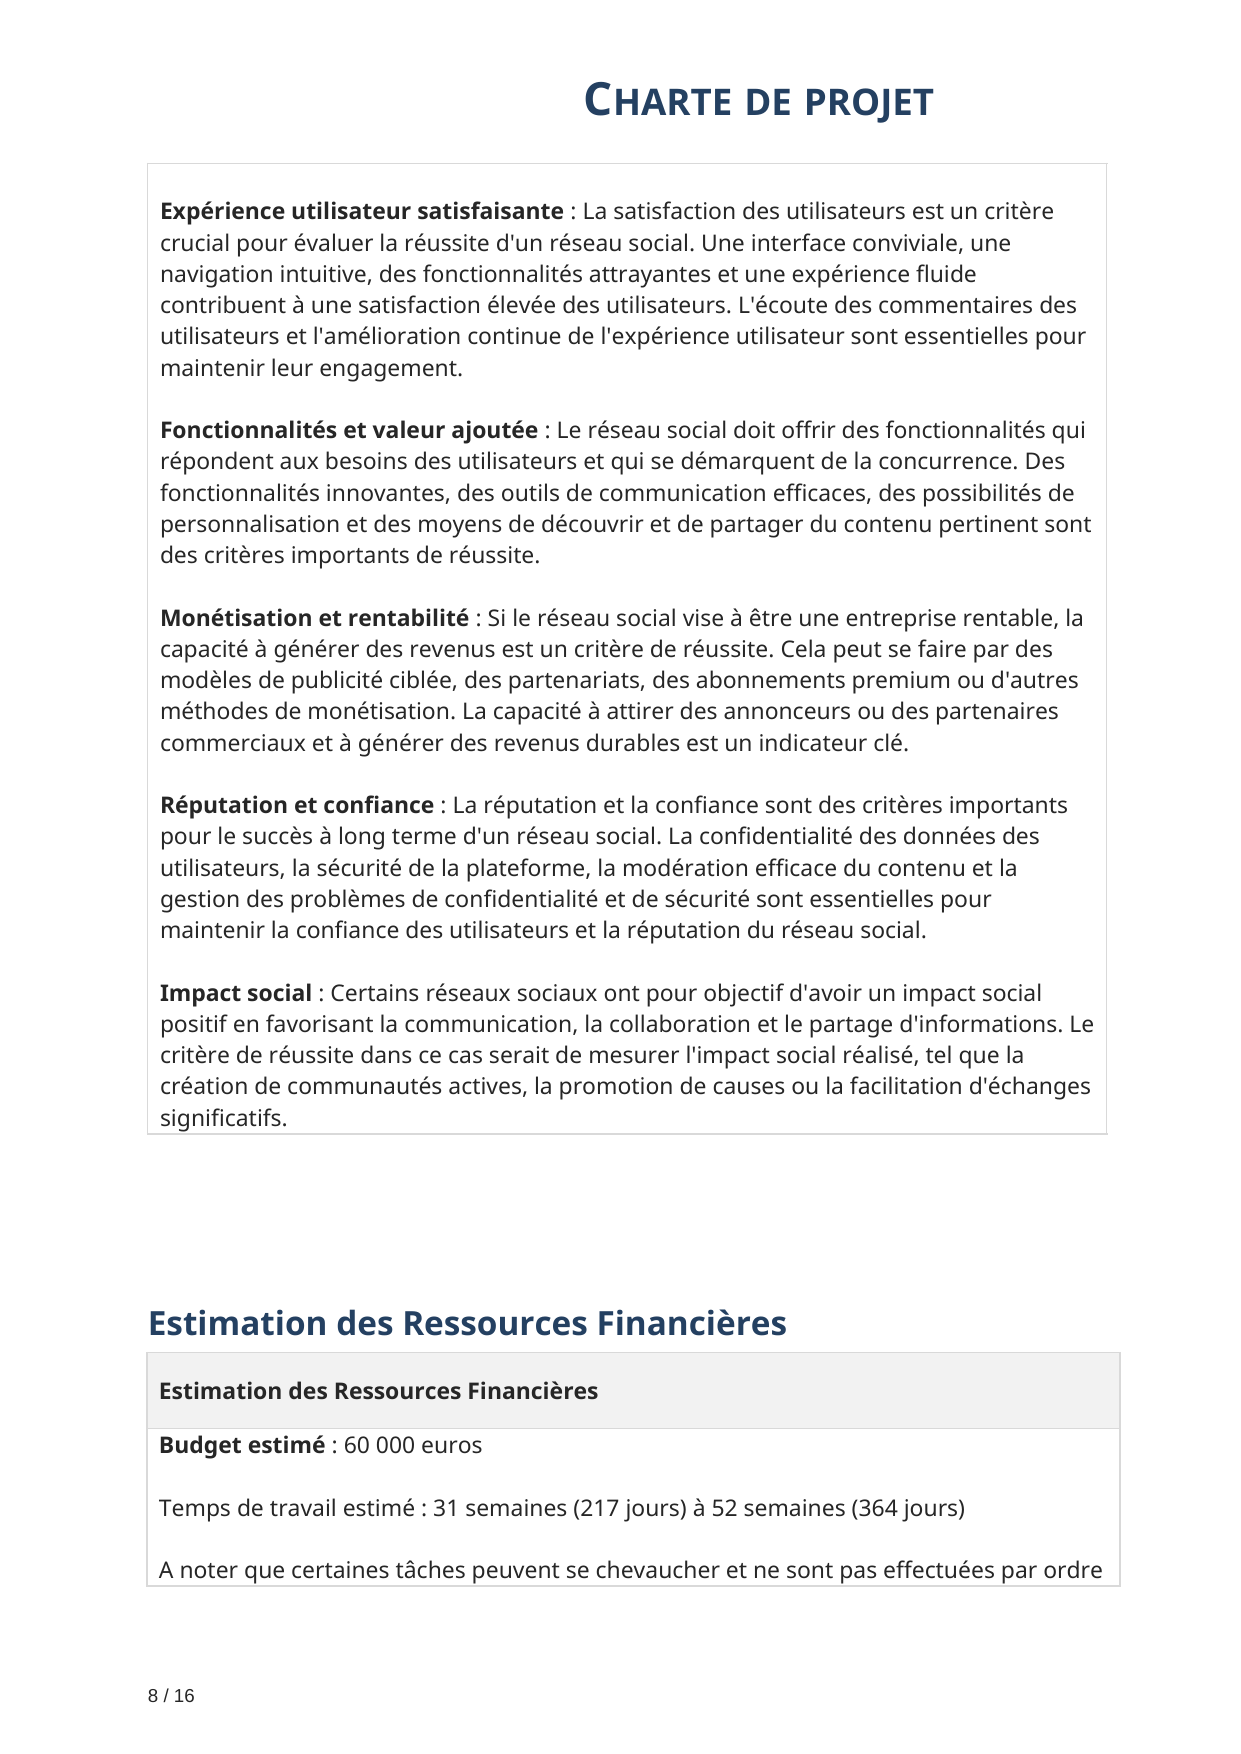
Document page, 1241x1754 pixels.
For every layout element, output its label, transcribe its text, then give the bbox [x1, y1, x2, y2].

table_header Estimation des Ressources Financières [148, 1353, 1119, 1428]
table_cell Budget estimé : 60 000 euros Temps de travail estimé : 31 semaines (217 jours) à 52 semaines (364 jours) A noter que certaines tâches peuvent se chevaucher et ne sont pas effectuées par ordre [148, 1429, 1119, 1585]
subtitle Estimation des Ressources Financières [148, 1300, 1108, 1346]
table_cell Expérience utilisateur satisfaisante : La satisfaction des utilisateurs est un critère crucial pour évaluer la réussite d'un réseau social. Une interface conviviale, une navigation intuitive, des fonctionnalités attrayantes et une expérience fluide contribuent à une satisfaction élevée des utilisateurs. L'écoute des commentaires des utilisateurs et l'amélioration continue de l'expérience utilisateur sont essentielles pour maintenir leur engagement. Fonctionnalités et valeur ajoutée : Le réseau social doit offrir des fonctionnalités qui répondent aux besoins des utilisateurs et qui se démarquent de la concurrence. Des fonctionnalités innovantes, des outils de communication efficaces, des possibilités de personnalisation et des moyens de découvrir et de partager du contenu pertinent sont des critères importants de réussite. Monétisation et rentabilité : Si le réseau social vise à être une entreprise rentable, la capacité à générer des revenus est un critère de réussite. Cela peut se faire par des modèles de publicité ciblée, des partenariats, des abonnements premium ou d'autres méthodes de monétisation. La capacité à attirer des annonceurs ou des partenaires commerciaux et à générer des revenus durables est un indicateur clé. Réputation et confiance : La réputation et la confiance sont des critères importants pour le succès à long terme d'un réseau social. La confidentialité des données des utilisateurs, la sécurité de la plateforme, la modération efficace du contenu et la gestion des problèmes de confidentialité et de sécurité sont essentielles pour maintenir la confiance des utilisateurs et la réputation du réseau social. Impact social : Certains réseaux sociaux ont pour objectif d'avoir un impact social positif en favorisant la communication, la collaboration et le partage d'informations. Le critère de réussite dans ce cas serait de mesurer l'impact social réalisé, tel que la création de communautés actives, la promotion de causes ou la facilitation d'échanges significatifs. [148, 164, 1106, 1133]
